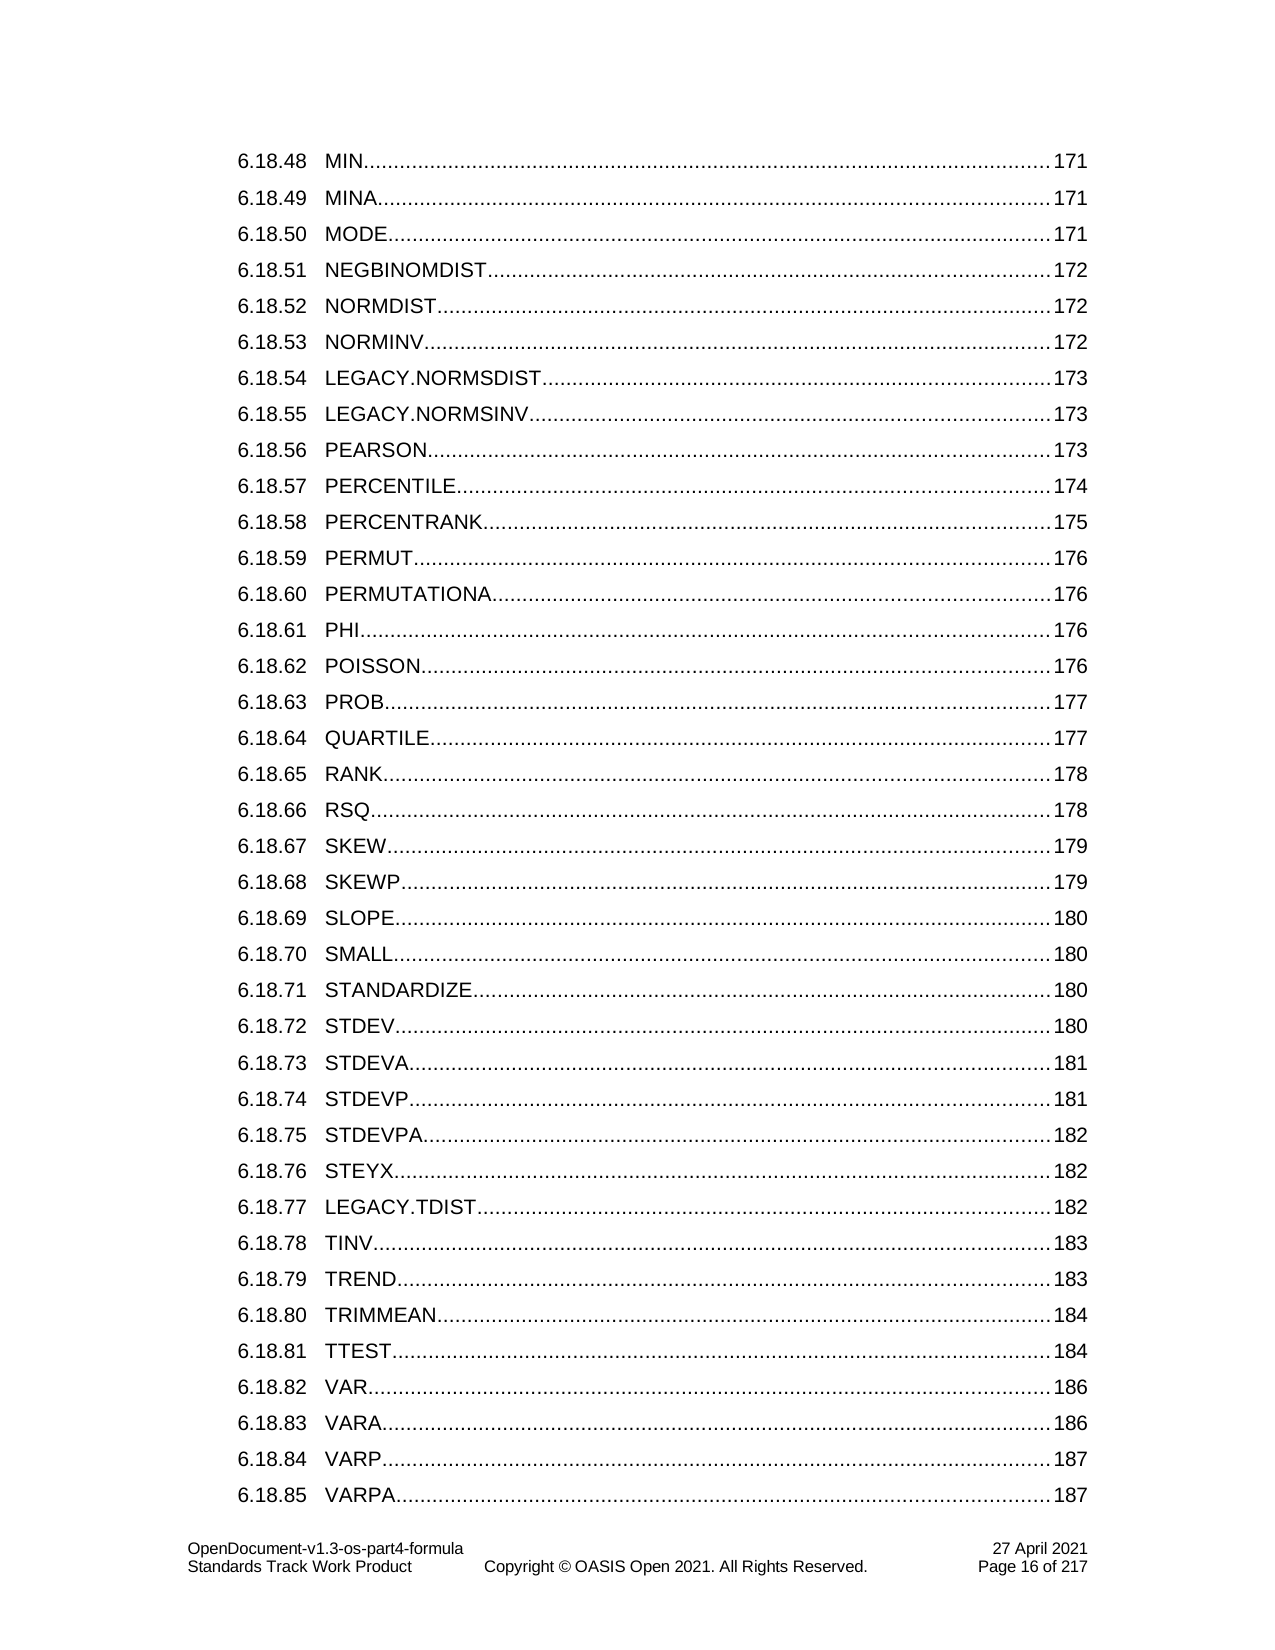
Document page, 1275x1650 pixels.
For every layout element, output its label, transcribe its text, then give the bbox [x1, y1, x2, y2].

text 6.18.78 TINV 183 [237, 1231, 1088, 1255]
text 6.18.61 PHI 176 [237, 618, 1088, 642]
text 6.18.67 SKEW 179 [237, 835, 1088, 858]
text 6.18.57 PERCENTILE 174 [237, 474, 1088, 498]
text 6.18.53 NORMINV 172 [237, 330, 1088, 354]
text 6.18.60 PERMUTATIONA 176 [237, 582, 1088, 606]
text 6.18.85 VARPA 187 [237, 1483, 1088, 1507]
text 6.18.58 PERCENTRANK 175 [237, 510, 1088, 534]
text 6.18.49 MINA 171 [237, 186, 1088, 209]
text 6.18.56 PEARSON 173 [237, 438, 1088, 462]
text 6.18.48 MIN 171 [237, 150, 1088, 173]
text 6.18.52 NORMDIST 172 [237, 294, 1088, 318]
text 6.18.80 TRIMMEAN 184 [237, 1303, 1088, 1327]
text 6.18.65 RANK 178 [237, 763, 1088, 786]
text 6.18.59 PERMUT 176 [237, 546, 1088, 570]
text 6.18.64 QUARTILE 177 [237, 727, 1088, 750]
text 6.18.82 VAR 186 [237, 1375, 1088, 1399]
text 6.18.75 STDEVPA 182 [237, 1123, 1088, 1147]
text 6.18.76 STEYX 182 [237, 1159, 1088, 1183]
text 6.18.79 TREND 183 [237, 1267, 1088, 1291]
text 6.18.69 SLOPE 180 [237, 907, 1088, 930]
text 6.18.51 NEGBINOMDIST 172 [237, 258, 1088, 282]
text 6.18.84 VARP 187 [237, 1447, 1088, 1471]
text 6.18.68 SKEWP 179 [237, 871, 1088, 894]
text 6.18.62 POISSON 176 [237, 654, 1088, 678]
text 6.18.66 RSQ 178 [237, 799, 1088, 822]
text 6.18.72 STDEV 180 [237, 1015, 1088, 1038]
text 6.18.71 STANDARDIZE 180 [237, 979, 1088, 1002]
text 6.18.63 PROB 177 [237, 691, 1088, 714]
text 6.18.83 VARA 186 [237, 1411, 1088, 1435]
text 6.18.70 SMALL 180 [237, 943, 1088, 966]
text 6.18.73 STDEVA 181 [237, 1051, 1088, 1074]
text 6.18.55 LEGACY.NORMSINV 173 [237, 402, 1088, 426]
text 6.18.54 LEGACY.NORMSDIST 173 [237, 366, 1088, 390]
text 6.18.74 STDEVP 181 [237, 1087, 1088, 1111]
text 6.18.77 LEGACY.TDIST 182 [237, 1195, 1088, 1219]
text 6.18.81 TTEST 184 [237, 1339, 1088, 1363]
text 6.18.50 MODE 171 [237, 222, 1088, 246]
